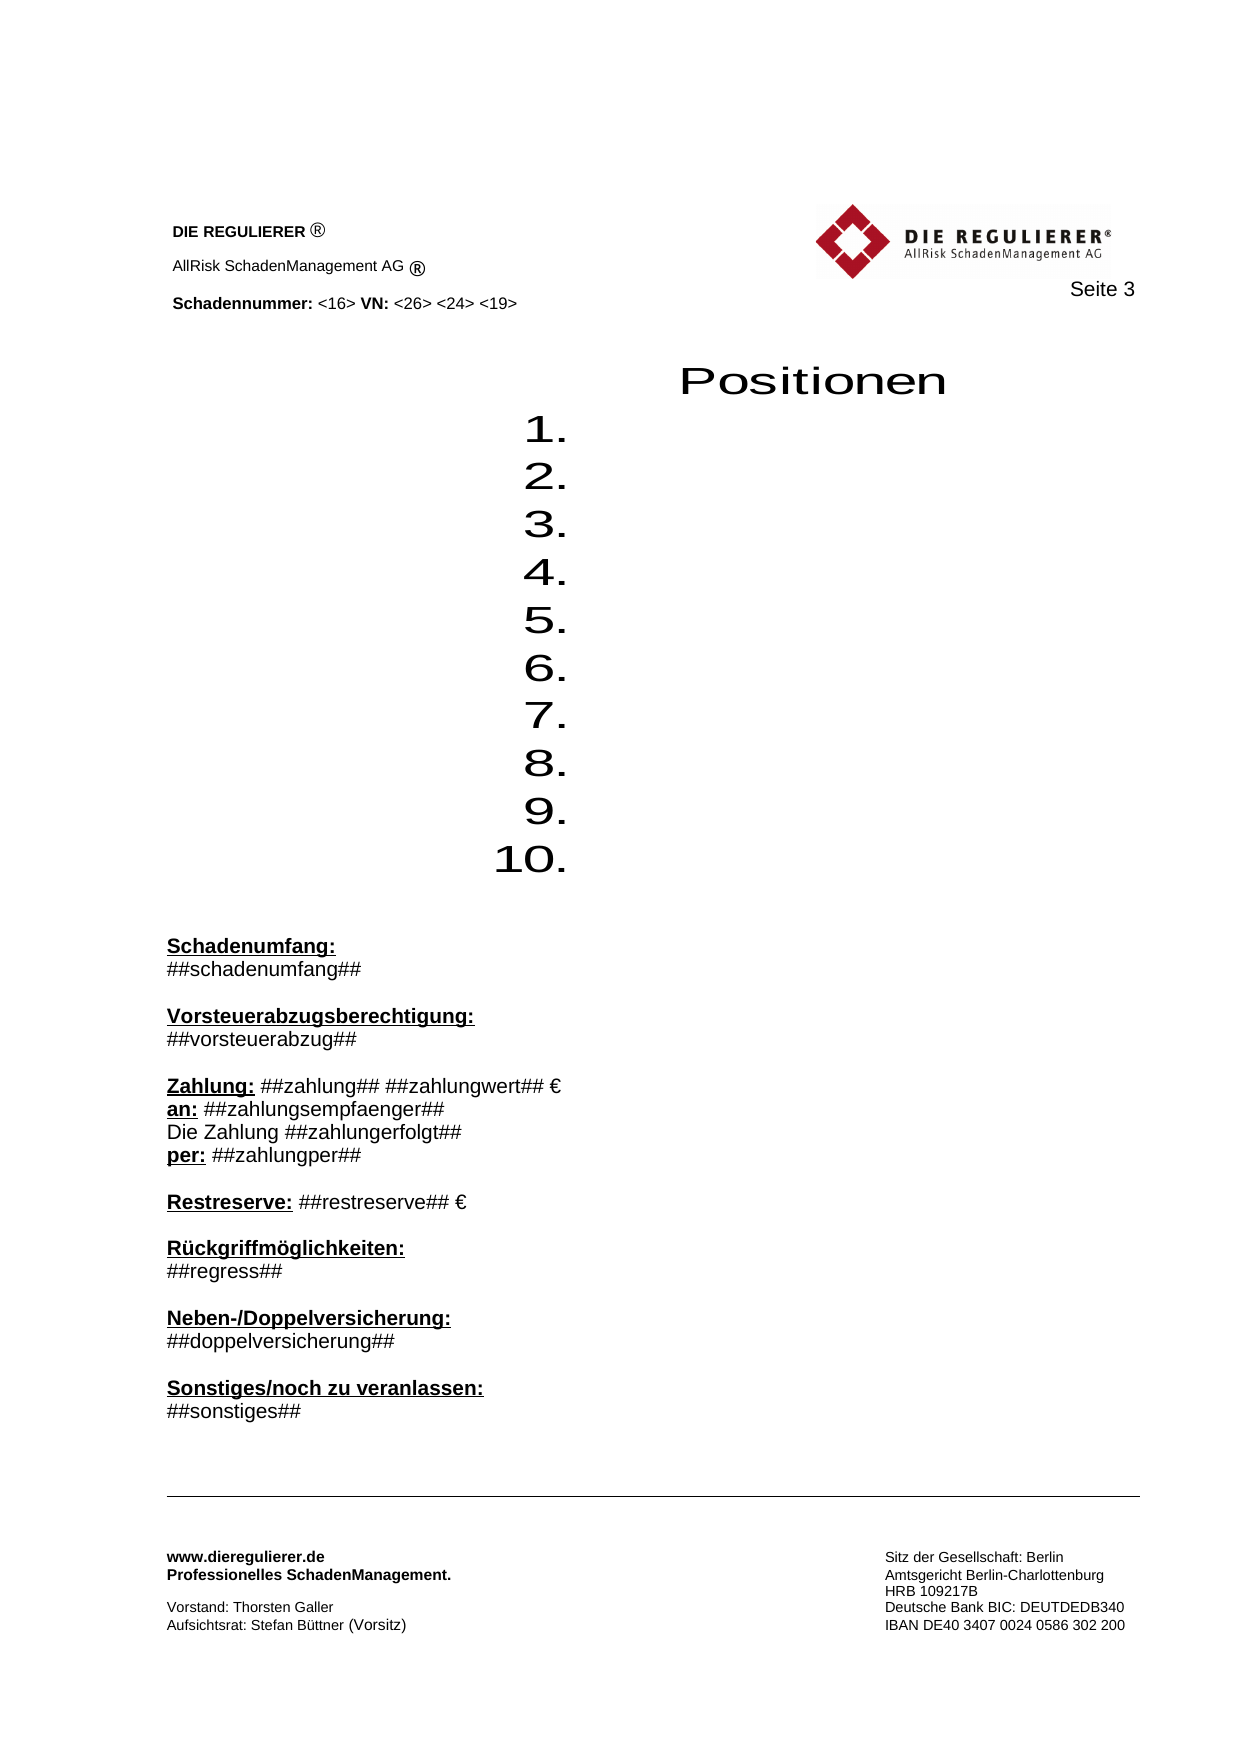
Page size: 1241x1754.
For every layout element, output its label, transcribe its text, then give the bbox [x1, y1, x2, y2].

text Neben-/Doppelversicherung: ##doppelversicherung## [167, 1306, 897, 1353]
text Schadenumfang: ##schadenumfang## [167, 935, 897, 981]
text Sonstiges/noch zu veranlassen: ##sonstiges## [167, 1376, 897, 1423]
text Rückgriffmöglichkeiten: ##regress## [167, 1237, 897, 1283]
text Restreserve: ##restreserve## € [167, 1190, 897, 1213]
text Zahlung: ##zahlung## ##zahlungwert## € an: ##zahlungsempfaenger## Die Zahlung ##zahlungerfolgt## per: ##zahlungper## [167, 1074, 897, 1167]
text Vorsteuerabzugsberechtigung: ##vorsteuerabzug## [167, 1004, 897, 1051]
